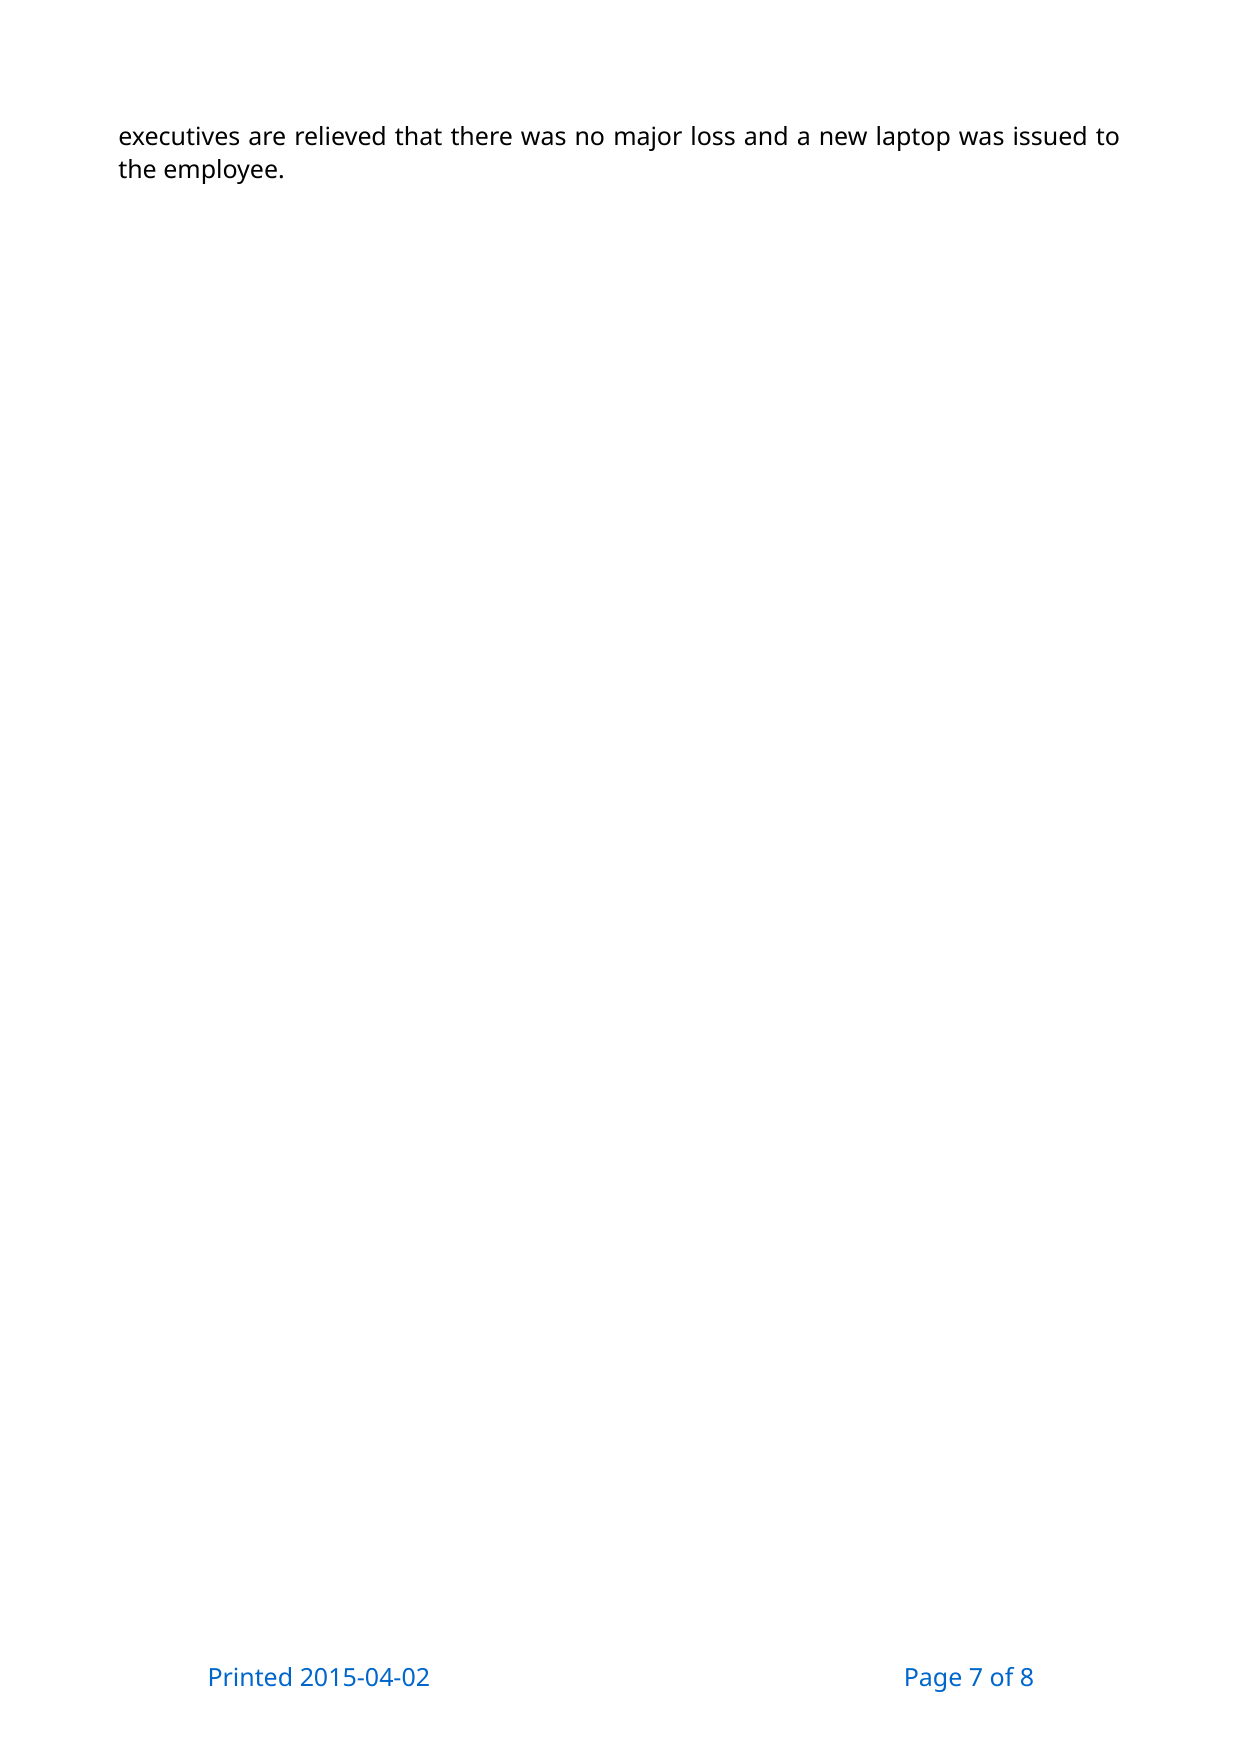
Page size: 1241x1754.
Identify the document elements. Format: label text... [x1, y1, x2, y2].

text executives are relieved that there was no major loss and a new laptop was issued to the employee. [118, 118, 1122, 186]
